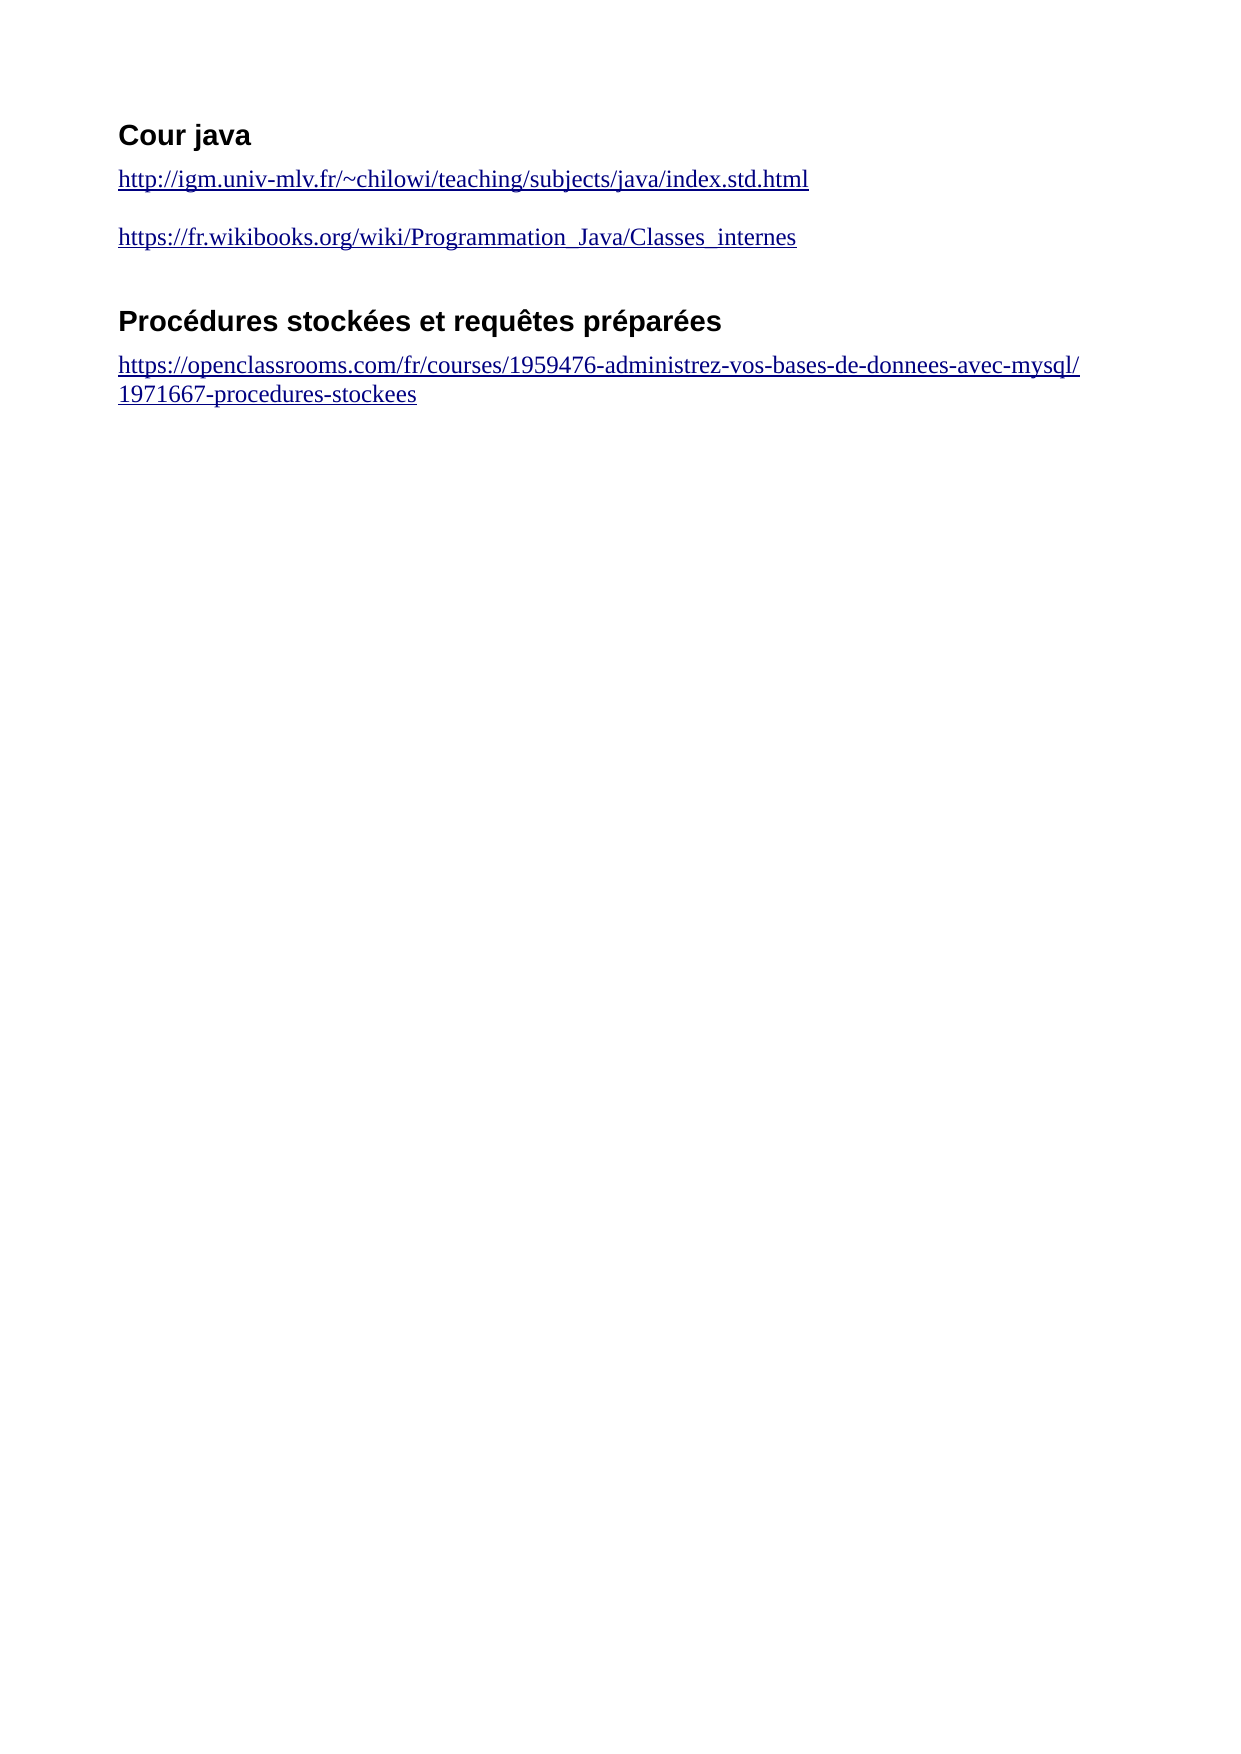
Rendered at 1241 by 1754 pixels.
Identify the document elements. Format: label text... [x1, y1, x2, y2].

text https://openclassrooms.com/fr/courses/1959476-administrez-vos-bases-de-donnees-avec-mysql/1971667-procedures-stockees [118, 350, 1122, 408]
text http://igm.univ-mlv.fr/~chilowi/teaching/subjects/java/index.std.html [118, 164, 1122, 193]
text https://fr.wikibooks.org/wiki/Programmation_Java/Classes_internes [118, 222, 1122, 250]
subtitle Cour java [118, 118, 1122, 152]
subtitle Procédures stockées et requêtes préparées [118, 304, 1122, 338]
